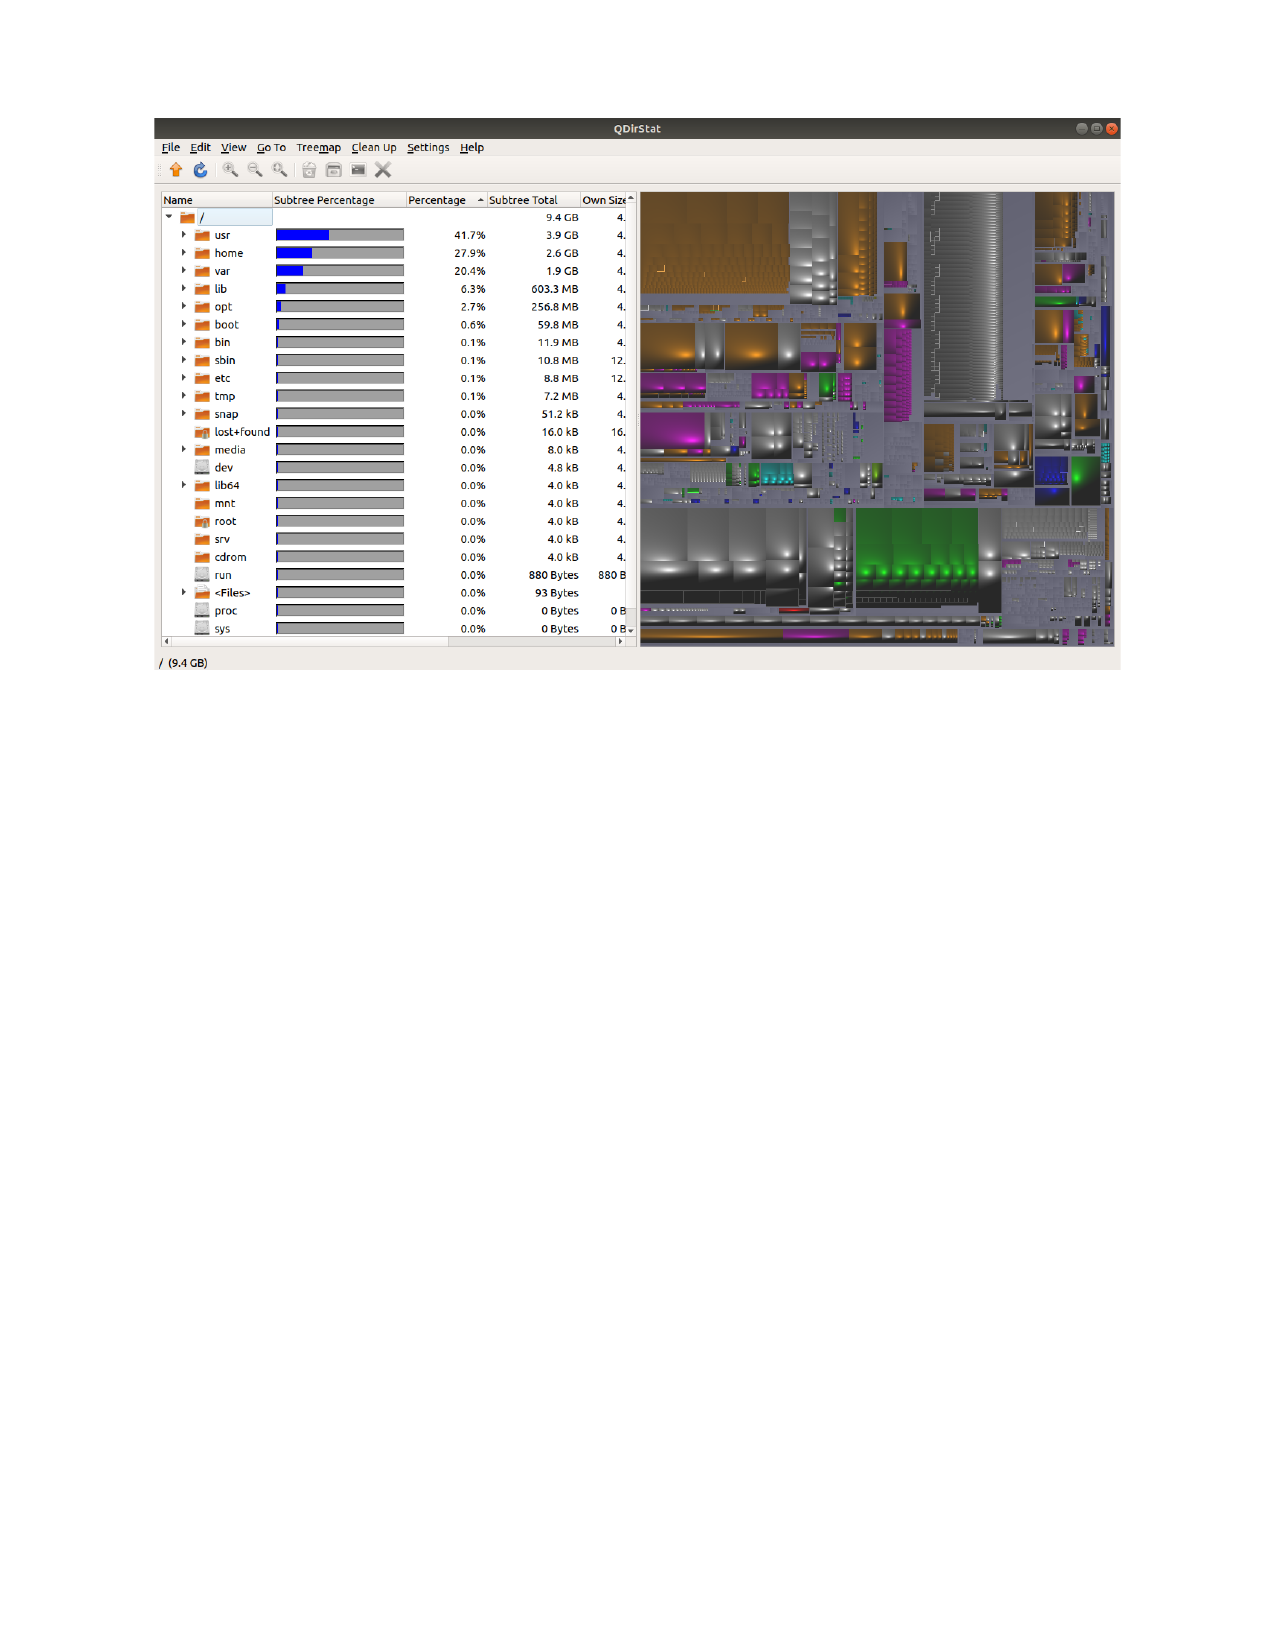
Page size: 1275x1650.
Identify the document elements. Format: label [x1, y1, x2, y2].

picture [154, 118, 1121, 670]
